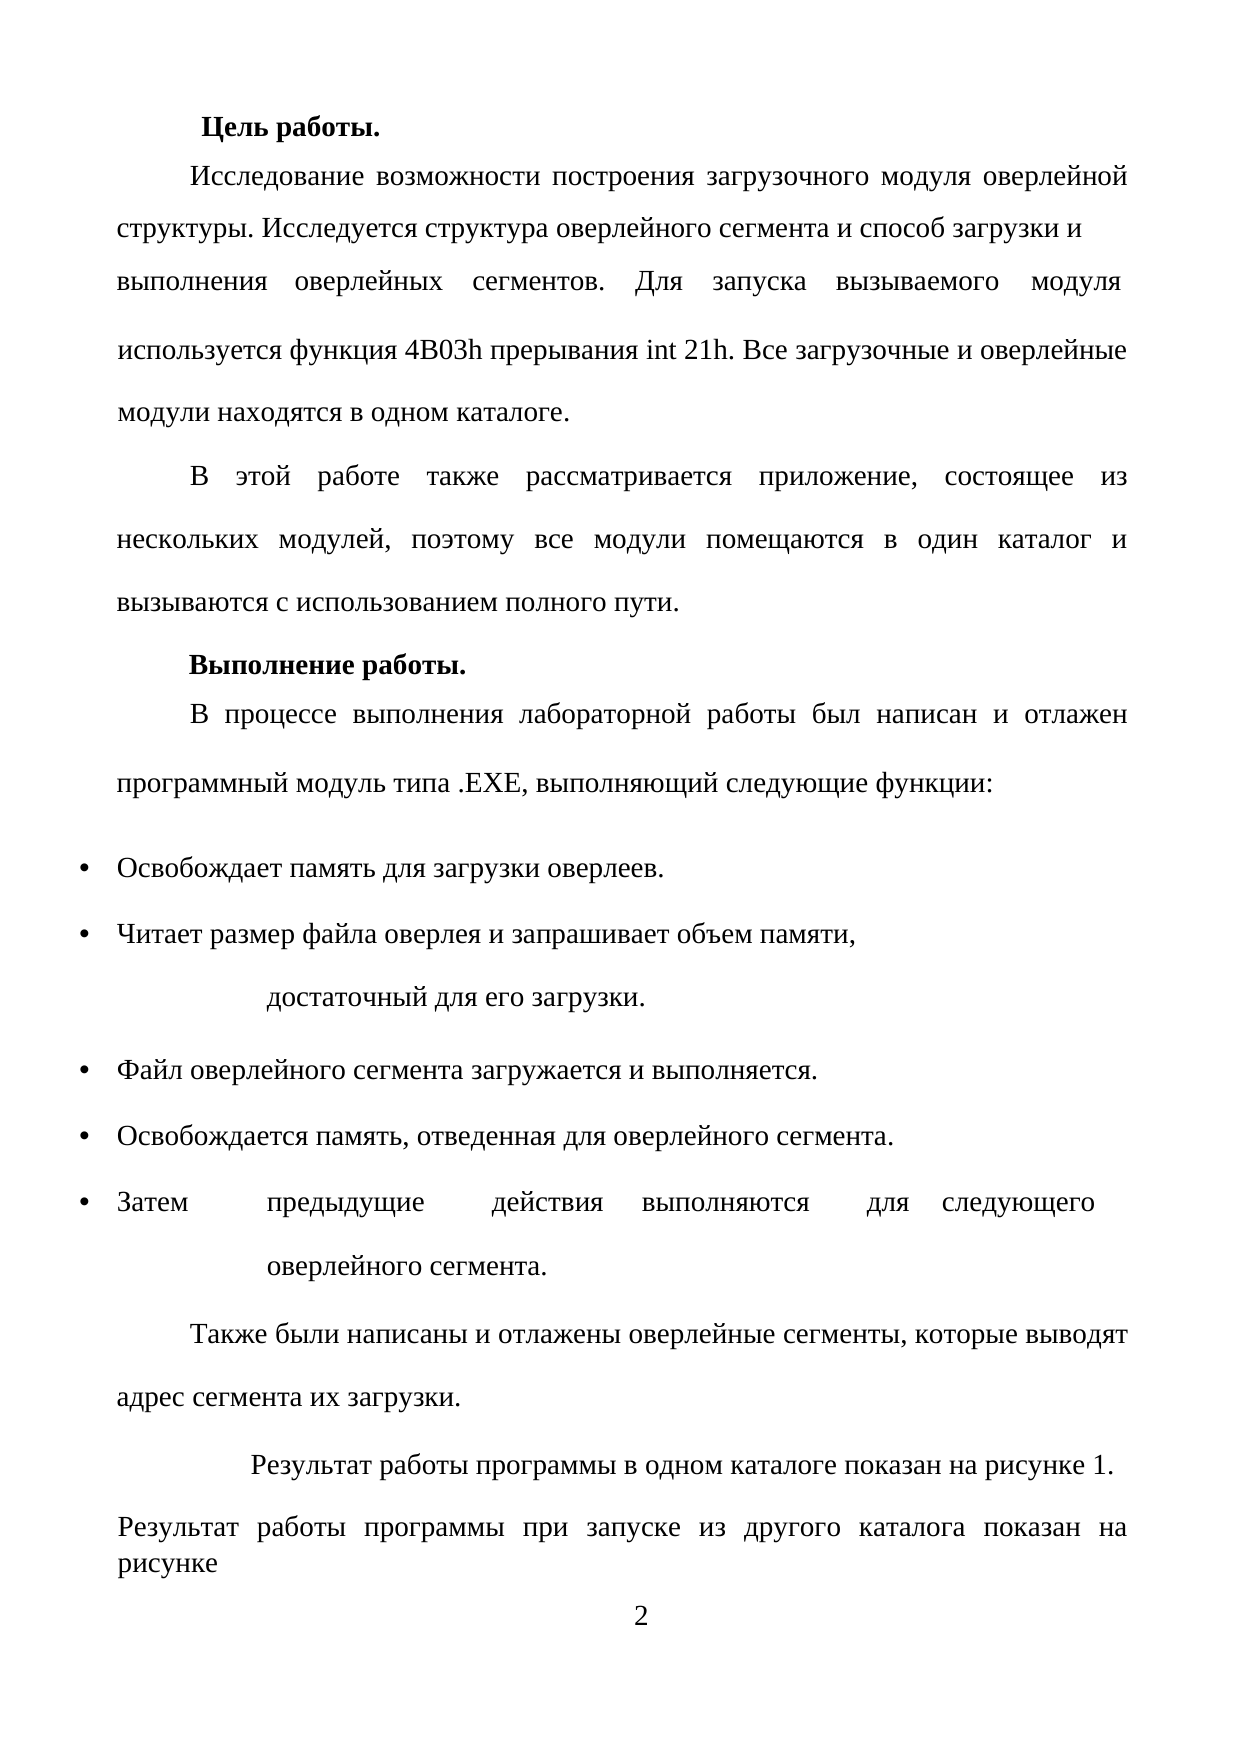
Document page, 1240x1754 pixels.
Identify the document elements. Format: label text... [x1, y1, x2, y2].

text выполнения оверлейных сегментов. Для запуска вызываемого модуля [116, 263, 1128, 297]
text достаточный для его загрузки. [267, 979, 1128, 1013]
list Читает размер файла оверлея и запрашивает объем памяти, [79, 916, 1128, 950]
text Результат работы программы в одном каталоге показан на рисунке 1. [117, 1447, 1122, 1480]
text Цель работы. [117, 109, 1128, 143]
list Освобождается память, отведенная для оверлейного сегмента. [79, 1118, 1128, 1152]
text В этой работе также рассматривается приложение, состоящее из нескольких модулей, поэтому все модули помещаются в один каталог и вызываются с использованием полного пути. [116, 458, 1128, 617]
text используется функция 4B03h прерывания int 21h. Все загрузочные и оверлейные модули находятся в одном каталоге. [117, 332, 1128, 428]
text Результат работы программы при запуске из другого каталога показан на рисунке [117, 1509, 1128, 1579]
list Затем предыдущие действия выполняются для следующего [79, 1184, 1128, 1218]
list Файл оверлейного сегмента загружается и выполняется. [79, 1052, 1128, 1086]
text Также были написаны и отлажены оверлейные сегменты, которые выводят адрес сегмента их загрузки. [116, 1316, 1128, 1413]
text В процессе выполнения лабораторной работы был написан и отлажен программный модуль типа .EXE, выполняющий следующие функции: [116, 696, 1128, 802]
list Освобождает память для загрузки оверлеев. [79, 850, 1128, 883]
text оверлейного сегмента. [267, 1248, 1128, 1282]
text Исследование возможности построения загрузочного модуля оверлейной структуры. Исследуется структура оверлейного сегмента и способ загрузки и [116, 158, 1128, 244]
text Выполнение работы. [188, 647, 1128, 682]
